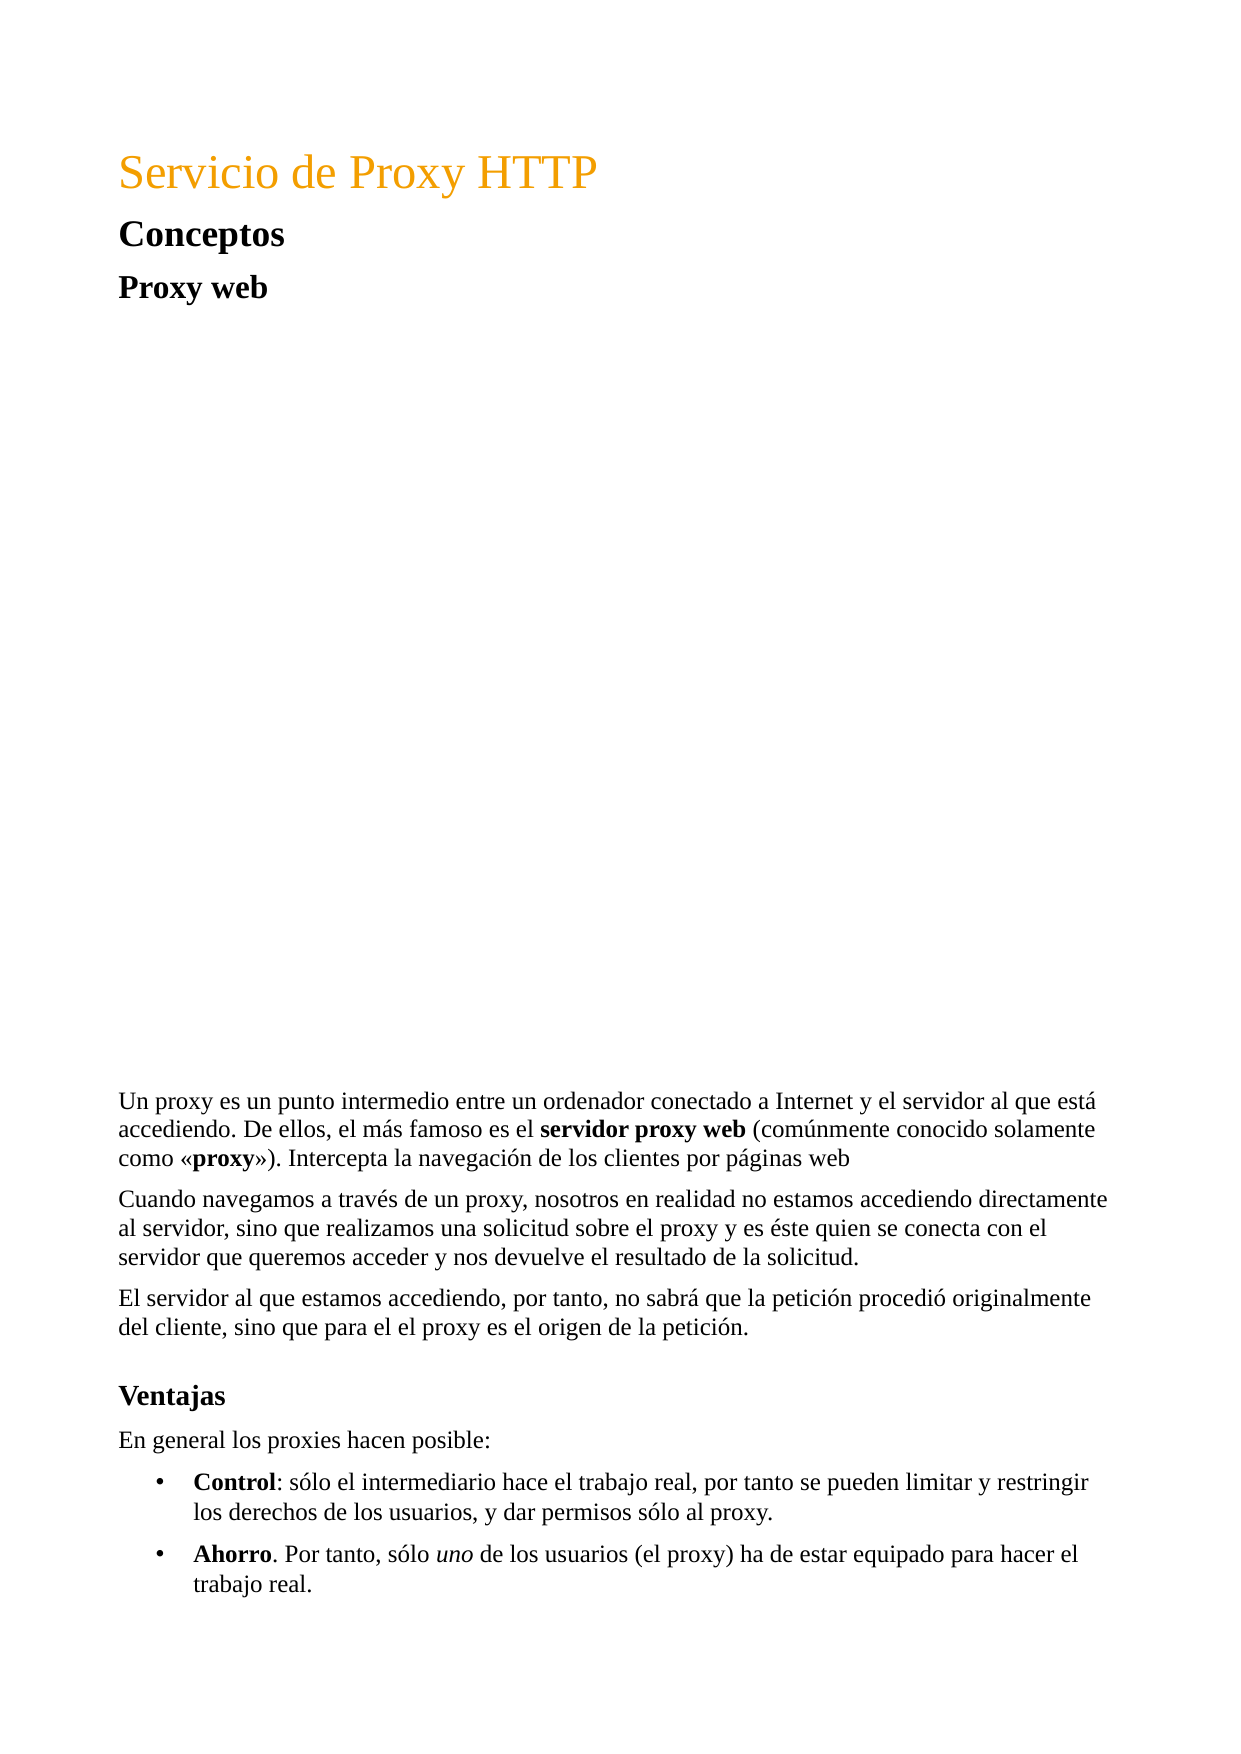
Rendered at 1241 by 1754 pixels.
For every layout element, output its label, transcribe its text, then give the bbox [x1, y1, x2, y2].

subtitle Servicio de Proxy HTTP [118, 143, 1122, 199]
subtitle Ventajas [118, 1378, 1122, 1412]
text Un proxy es un punto intermedio entre un ordenador conectado a Internet y el servidor al que está accediendo. De ellos, el más famoso es el servidor proxy web (comúnmente conocido solamente como «proxy»). Intercepta la navegación de los clientes por páginas web [118, 1086, 1122, 1172]
text Proxy web [118, 267, 1122, 305]
text Cuando navegamos a través de un proxy, nosotros en realidad no estamos accediendo directamente al servidor, sino que realizamos una solicitud sobre el proxy y es éste quien se conecta con el servidor que queremos acceder y nos devuelve el resultado de la solicitud. [118, 1184, 1122, 1271]
text El servidor al que estamos accediendo, por tanto, no sabrá que la petición procedió originalmente del cliente, sino que para el el proxy es el origen de la petición. [118, 1283, 1122, 1341]
text En general los proxies hacen posible: [118, 1424, 1122, 1454]
list Control: sólo el intermediario hace el trabajo real, por tanto se pueden limitar y restringir los derechos de los usuarios, y dar permisos sólo al proxy. [156, 1467, 1122, 1526]
list Ahorro. Por tanto, sólo uno de los usuarios (el proxy) ha de estar equipado para hacer el trabajo real. [156, 1538, 1122, 1598]
text Conceptos [118, 211, 1122, 254]
